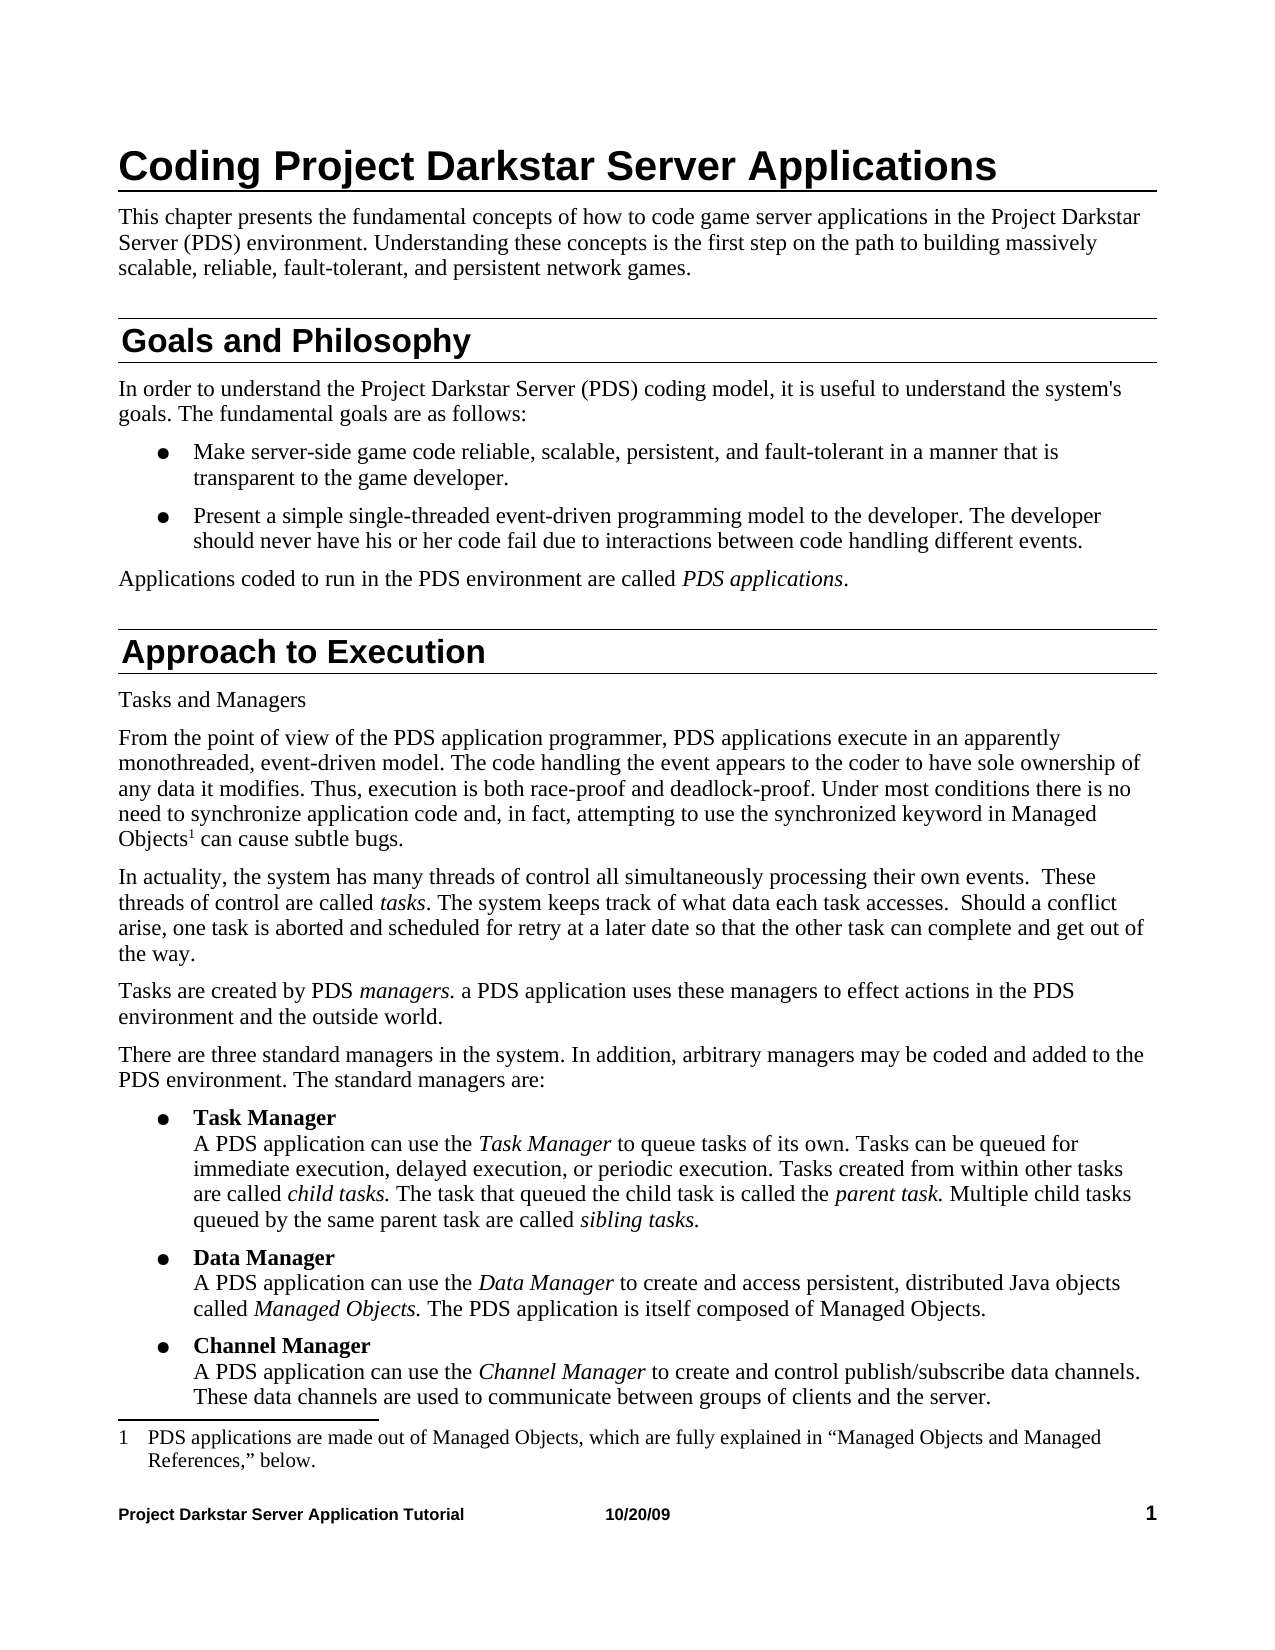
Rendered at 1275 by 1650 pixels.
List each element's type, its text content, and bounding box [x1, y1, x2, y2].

text Tasks are created by PDS managers. a PDS application uses these managers to effect actions in the PDS environment and the outside world. [118, 978, 1157, 1029]
text In order to understand the Project Darkstar Server (PDS) coding model, it is useful to understand the system's goals. The fundamental goals are as follows: [118, 376, 1157, 427]
list Channel Manager A PDS application can use the Channel Manager to create and control publish/subscribe data channels. These data channels are used to communicate between groups of clients and the server. [156, 1333, 1157, 1410]
list Data Manager A PDS application can use the Data Manager to create and access persistent, distributed Java objects called Managed Objects. The PDS application is itself composed of Managed Objects. [156, 1245, 1157, 1321]
subtitle Goals and Philosophy [118, 319, 1157, 362]
text There are three standard managers in the system. In addition, arbitrary managers may be coded and added to the PDS environment. The standard managers are: [118, 1042, 1157, 1093]
list Present a simple single-threaded event-driven programming model to the developer. The developer should never have his or her code fail due to interactions between code handling different events. [156, 503, 1157, 553]
text This chapter presents the fundamental concepts of how to code game server applications in the Project Darkstar Server (PDS) environment. Understanding these concepts is the first step on the path to building massively scalable, reliable, fault-tolerant, and persistent network games. [118, 204, 1157, 281]
subtitle Approach to Execution [118, 630, 1157, 673]
text In actuality, the system has many threads of control all simultaneously processing their own events. These threads of control are called tasks. The system keeps track of what data each task accesses. Should a conflict arise, one task is aborted and scheduled for retry at a later date so that the other task can complete and get out of the way. [118, 864, 1157, 966]
text Applications coded to run in the PDS environment are called PDS applications. [118, 566, 1157, 591]
list Make server-side game code reliable, scalable, persistent, and fault-tolerant in a manner that is transparent to the game developer. [156, 439, 1157, 490]
text From the point of view of the PDS application programmer, PDS applications execute in an apparently monothreaded, event-driven model. The code handling the event appears to the coder to have sole ownership of any data it modifies. Thus, execution is both race-proof and deadlock-proof. Under most conditions there is no need to synchronize application code and, in fact, attempting to use the synchronized keyword in Managed Objects can cause subtle bugs. [118, 725, 1157, 852]
list Task Manager A PDS application can use the Task Manager to queue tasks of its own. Tasks can be queued for immediate execution, delayed execution, or periodic execution. Tasks created from within other tasks are called child tasks. The task that queued the child task is called the parent task. Multiple child tasks queued by the same parent task are called sibling tasks. [156, 1105, 1157, 1232]
text PDS applications are made out of Managed Objects, which are fully explained in “Managed Objects and Managed References,” below. [118, 1426, 1157, 1472]
